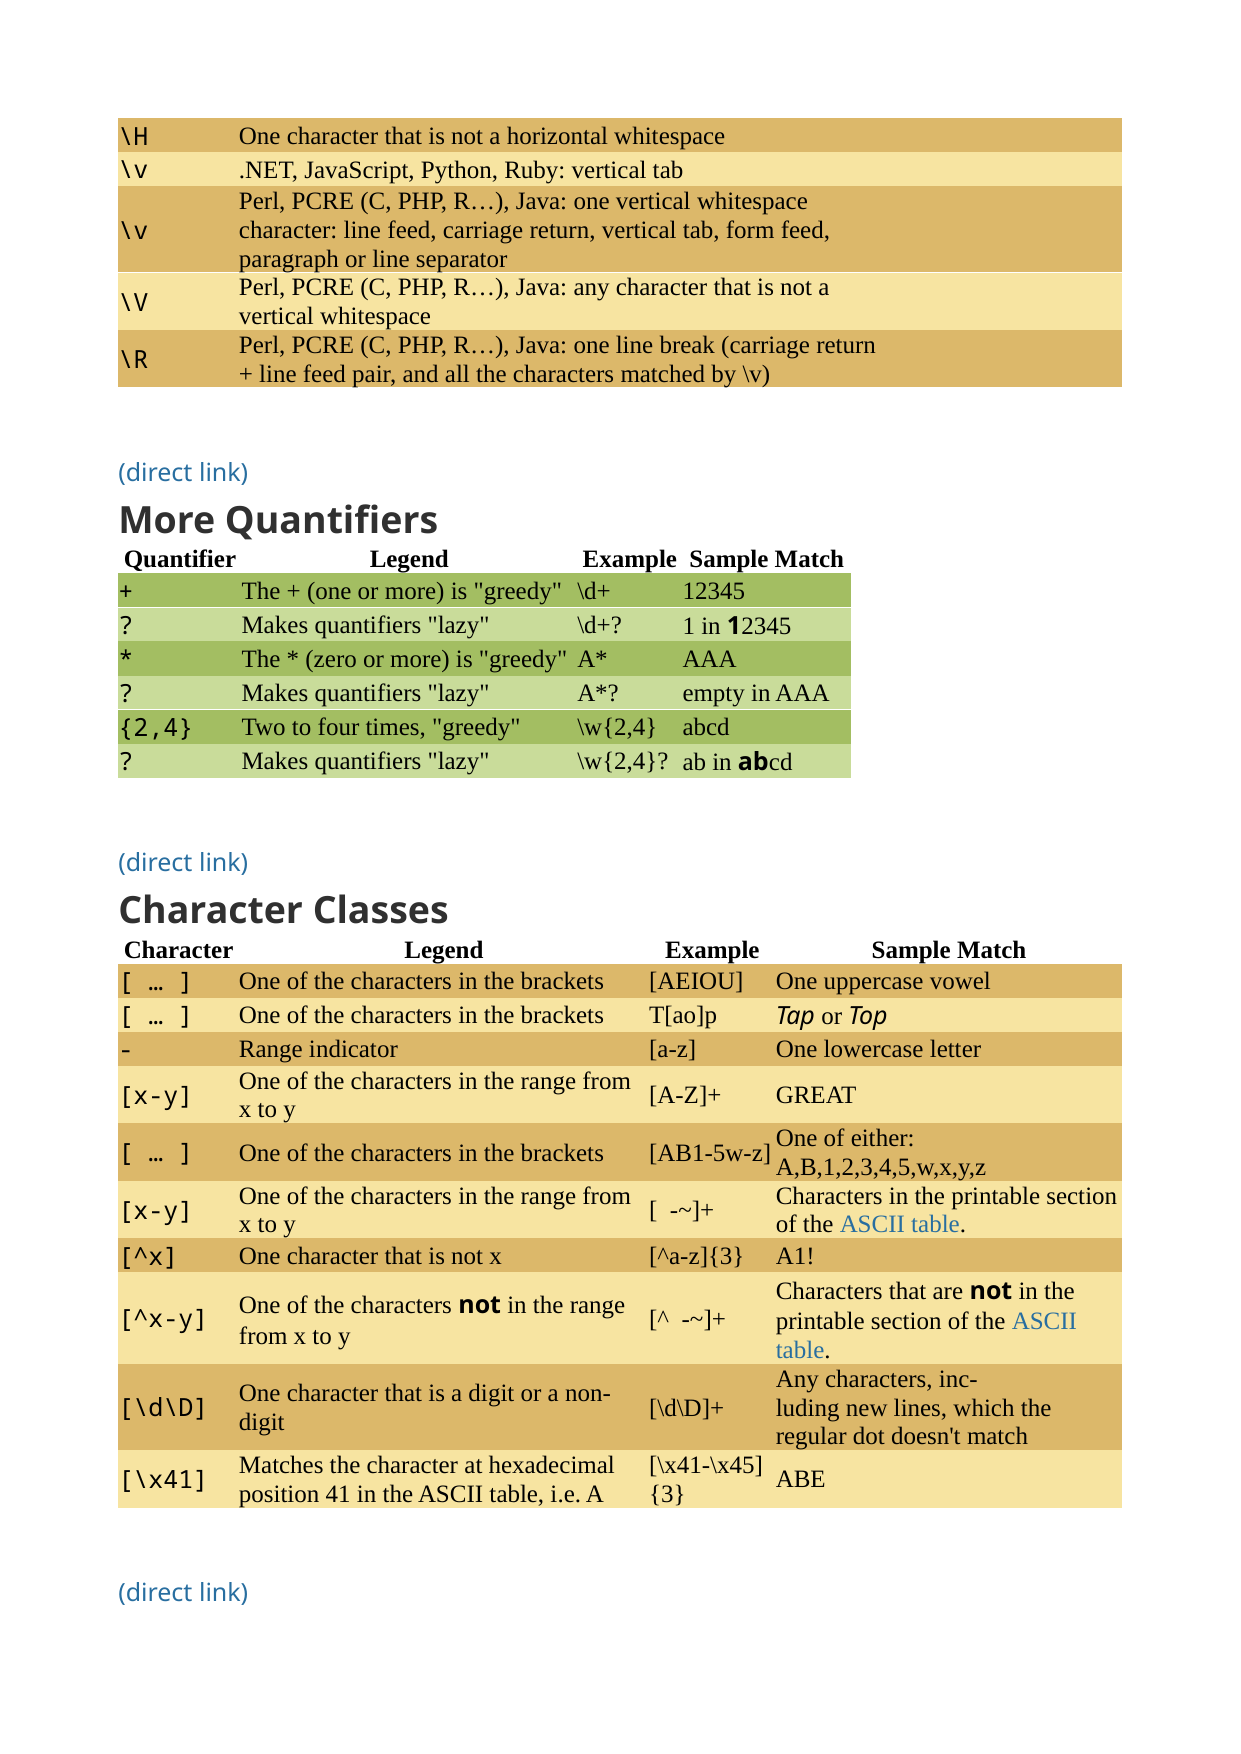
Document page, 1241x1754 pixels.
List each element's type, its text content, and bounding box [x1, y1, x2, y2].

table_cell [890, 330, 999, 387]
table_header Legend [241, 545, 577, 573]
table_cell 12345 [682, 573, 851, 607]
table_cell ? [118, 744, 241, 778]
table_cell [999, 118, 1122, 152]
table_cell [x-y] [118, 1181, 239, 1238]
table_cell 1 in 12345 [682, 608, 851, 641]
table_cell - [118, 1032, 239, 1066]
table_cell One uppercase vowel [776, 964, 1122, 998]
table_cell [ … ] [118, 998, 239, 1032]
table_header Example [577, 545, 682, 573]
table_cell .NET, JavaScript, Python, Ruby: vertical tab [239, 152, 890, 186]
table_cell [\d\D] [118, 1364, 239, 1450]
table_cell Tap or Top [776, 998, 1122, 1032]
table_cell Characters in the printable section of the ASCII table. [776, 1181, 1122, 1238]
table_cell [ … ] [118, 1123, 239, 1181]
table_cell A1! [776, 1238, 1122, 1272]
table_cell \H [118, 118, 239, 152]
table_cell One character that is not a horizontal whitespace [239, 118, 890, 152]
table_cell One of the characters in the range from x to y [239, 1066, 649, 1123]
table_header Quantifier [118, 545, 241, 573]
table_cell Makes quantifiers "lazy" [241, 608, 577, 641]
table_cell [\d\D]+ [649, 1364, 776, 1450]
table_cell [^x] [118, 1238, 239, 1272]
table_cell * [118, 641, 241, 676]
table_cell ABE [776, 1450, 1122, 1508]
table_header Legend [239, 935, 649, 963]
table_header Sample Match [682, 545, 851, 573]
text (direct link) [118, 778, 1122, 879]
table_cell Two to four times, "greedy" [241, 710, 577, 744]
table_cell [^a-z]{3} [649, 1238, 776, 1272]
table_cell \w{2,4}? [577, 744, 682, 778]
table_cell One of the characters in the brackets [239, 1123, 649, 1181]
table_cell [890, 273, 999, 330]
table_cell [x-y] [118, 1066, 239, 1123]
table_cell [AEIOU] [649, 964, 776, 998]
table_cell [AB1-5w-z] [649, 1123, 776, 1181]
table_cell Perl, PCRE (C, PHP, R…), Java: one line break (carriage return + line feed pair, and all the characters matched by \v) [239, 330, 890, 387]
table_cell [a-z] [649, 1032, 776, 1066]
table_cell One of the characters in the range from x to y [239, 1181, 649, 1238]
table_cell \v [118, 152, 239, 186]
table_cell One lowercase letter [776, 1032, 1122, 1066]
subtitle Character Classes [118, 884, 1122, 935]
table_header Character [118, 935, 239, 963]
table_cell Matches the character at hexadecimal position 41 in the ASCII table, i.e. A [239, 1450, 649, 1508]
table_cell Perl, PCRE (C, PHP, R…), Java: any character that is not a vertical whitespace [239, 273, 890, 330]
table_cell Any characters, inc- luding new lines, which the regular dot doesn't match [776, 1364, 1122, 1450]
table_cell + [118, 573, 241, 607]
table_cell [999, 273, 1122, 330]
table_cell A* [577, 641, 682, 676]
table_cell empty in AAA [682, 676, 851, 709]
table_cell Perl, PCRE (C, PHP, R…), Java: one vertical whitespace character: line feed, carriage return, vertical tab, form feed, paragraph or line separator [239, 186, 890, 272]
table_cell [999, 152, 1122, 186]
table_cell One character that is a digit or a non-digit [239, 1364, 649, 1450]
table_cell Makes quantifiers "lazy" [241, 744, 577, 778]
table_cell One of either: A,B,1,2,3,4,5,w,x,y,z [776, 1123, 1122, 1181]
table_cell \v [118, 186, 239, 272]
table_cell [ -~]+ [649, 1181, 776, 1238]
table_cell ab in abcd [682, 744, 851, 778]
table_cell The + (one or more) is "greedy" [241, 573, 577, 607]
table_cell One character that is not x [239, 1238, 649, 1272]
table_cell [\x41] [118, 1450, 239, 1508]
table_cell {2,4} [118, 710, 241, 744]
table_cell \w{2,4} [577, 710, 682, 744]
table_cell T[ao]p [649, 998, 776, 1032]
table_cell [999, 186, 1122, 272]
table_cell ? [118, 676, 241, 709]
table_cell [890, 118, 999, 152]
table_cell [^ -~]+ [649, 1272, 776, 1364]
table_cell Makes quantifiers "lazy" [241, 676, 577, 709]
table_cell \d+? [577, 608, 682, 641]
table_header Sample Match [776, 935, 1122, 963]
table_cell One of the characters in the brackets [239, 998, 649, 1032]
table_cell AAA [682, 641, 851, 676]
subtitle More Quantifiers [118, 493, 1122, 544]
table_cell GREAT [776, 1066, 1122, 1123]
table_cell [A-Z]+ [649, 1066, 776, 1123]
table_cell [890, 186, 999, 272]
table_cell [ … ] [118, 964, 239, 998]
table_cell \d+ [577, 573, 682, 607]
table_cell Characters that are not in the printable section of the ASCII table. [776, 1272, 1122, 1364]
text (direct link) [118, 387, 1122, 488]
table_cell [\x41-\x45]{3} [649, 1450, 776, 1508]
table_cell abcd [682, 710, 851, 744]
table_cell [^x-y] [118, 1272, 239, 1364]
table_cell \V [118, 273, 239, 330]
table_cell [999, 330, 1122, 387]
table_cell ? [118, 608, 241, 641]
table_header Example [649, 935, 776, 963]
table_cell The * (zero or more) is "greedy" [241, 641, 577, 676]
text (direct link) [118, 1508, 1122, 1608]
table_cell A*? [577, 676, 682, 709]
table_cell Range indicator [239, 1032, 649, 1066]
table_cell One of the characters not in the range from x to y [239, 1272, 649, 1364]
table_cell \R [118, 330, 239, 387]
table_cell [890, 152, 999, 186]
table_cell One of the characters in the brackets [239, 964, 649, 998]
